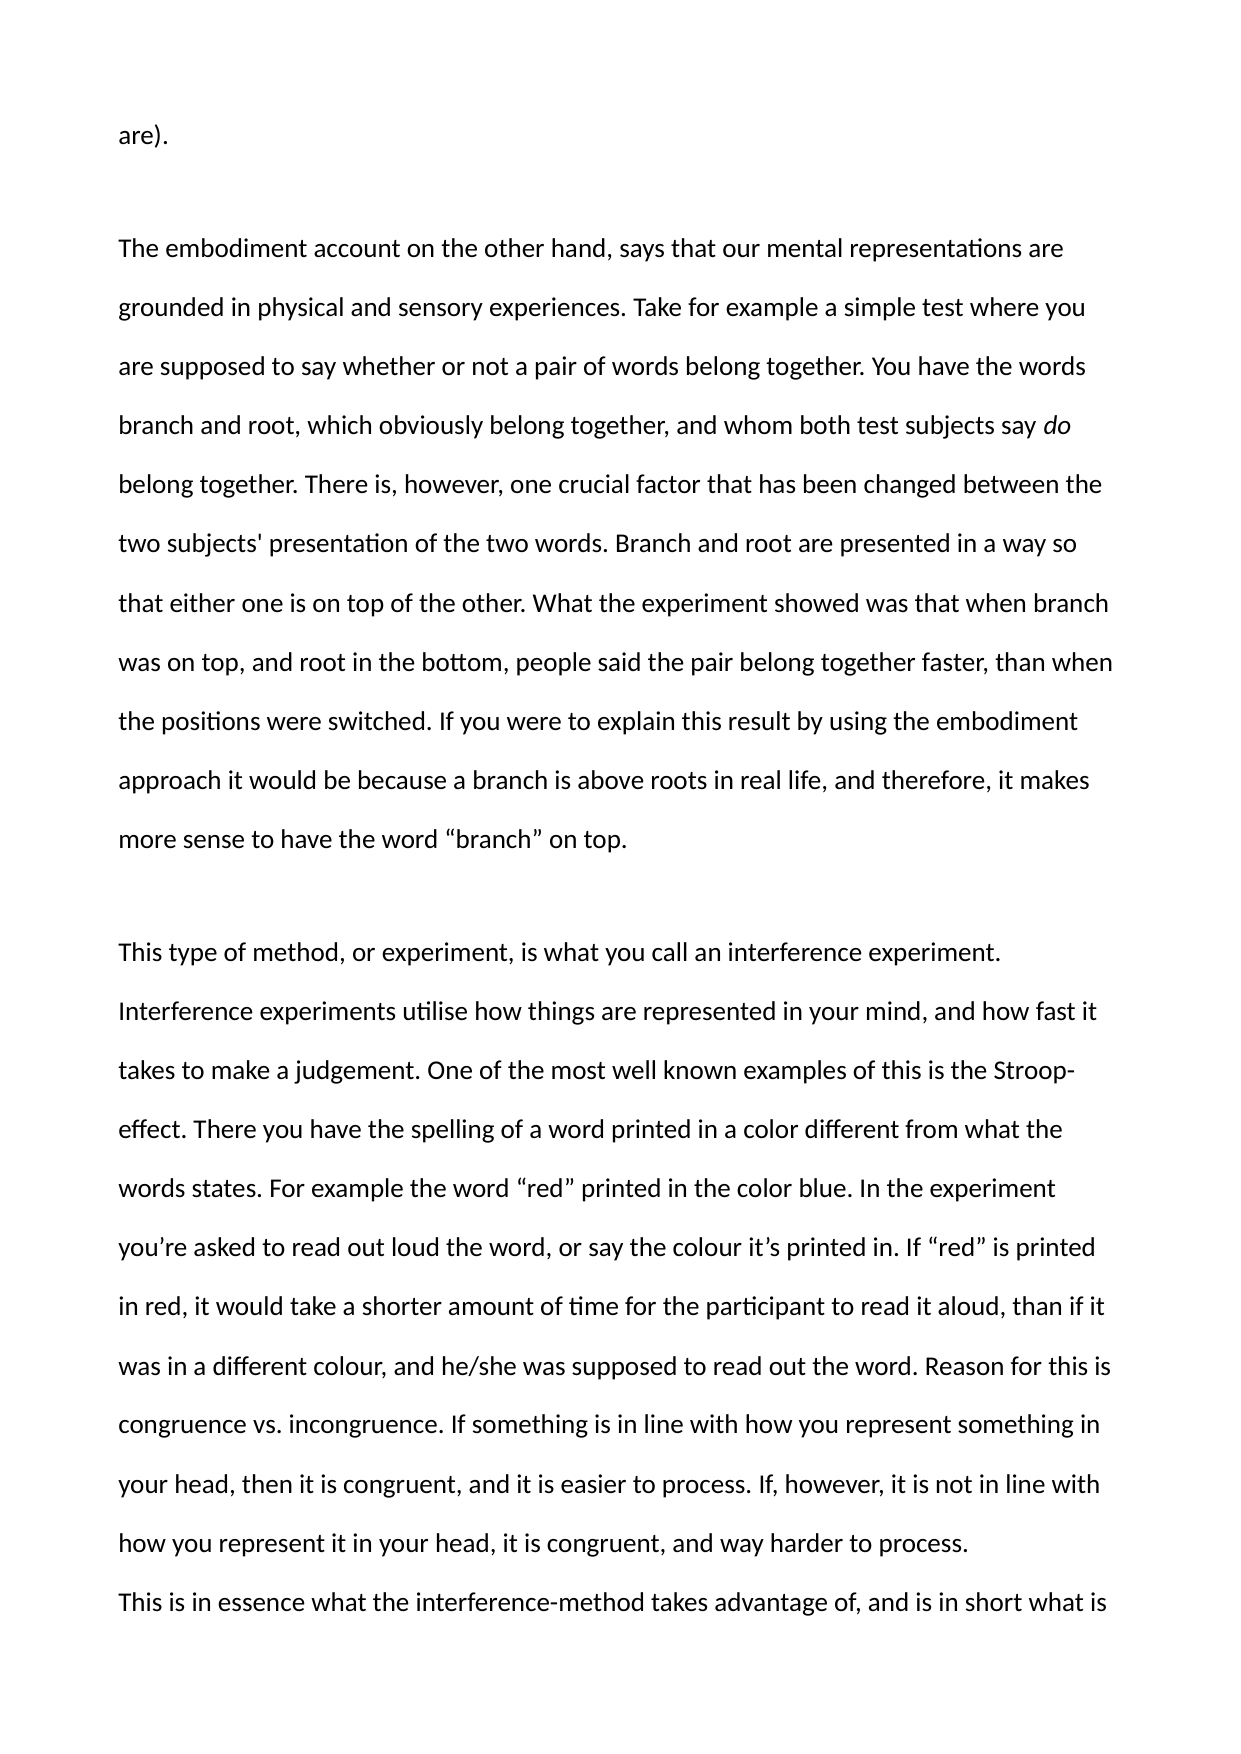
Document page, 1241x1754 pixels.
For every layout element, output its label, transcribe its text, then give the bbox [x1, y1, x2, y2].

text The embodiment account on the other hand, says that our mental representations are grounded in physical and sensory experiences. Take for example a simple test where you are supposed to say whether or not a pair of words belong together. You have the words branch and root, which obviously belong together, and whom both test subjects say do belong together. There is, however, one crucial factor that has been changed between the two subjects' presentation of the two words. Branch and root are presented in a way so that either one is on top of the other. What the experiment showed was that when branch was on top, and root in the bottom, people said the pair belong together faster, than when the positions were switched. If you were to explain this result by using the embodiment approach it would be because a branch is above roots in real life, and therefore, it makes more sense to have the word “branch” on top. [118, 231, 1122, 855]
text are). [118, 118, 1122, 151]
text This is in essence what the interference-method takes advantage of, and is in short what is [118, 1585, 1122, 1618]
text This type of method, or experiment, is what you call an interference experiment. Interference experiments utilise how things are represented in your mind, and how fast it takes to make a judgement. One of the most well known examples of this is the Stroop-effect. There you have the spelling of a word printed in a color different from what the words states. For example the word “red” printed in the color blue. In the experiment you’re asked to read out loud the word, or say the colour it’s printed in. If “red” is printed in red, it would take a shorter amount of time for the participant to read it aloud, than if it was in a different colour, and he/she was supposed to read out the word. Reason for this is congruence vs. incongruence. If something is in line with how you represent something in your head, then it is congruent, and it is easier to process. If, however, it is not in line with how you represent it in your head, it is congruent, and way harder to process. [118, 935, 1122, 1559]
